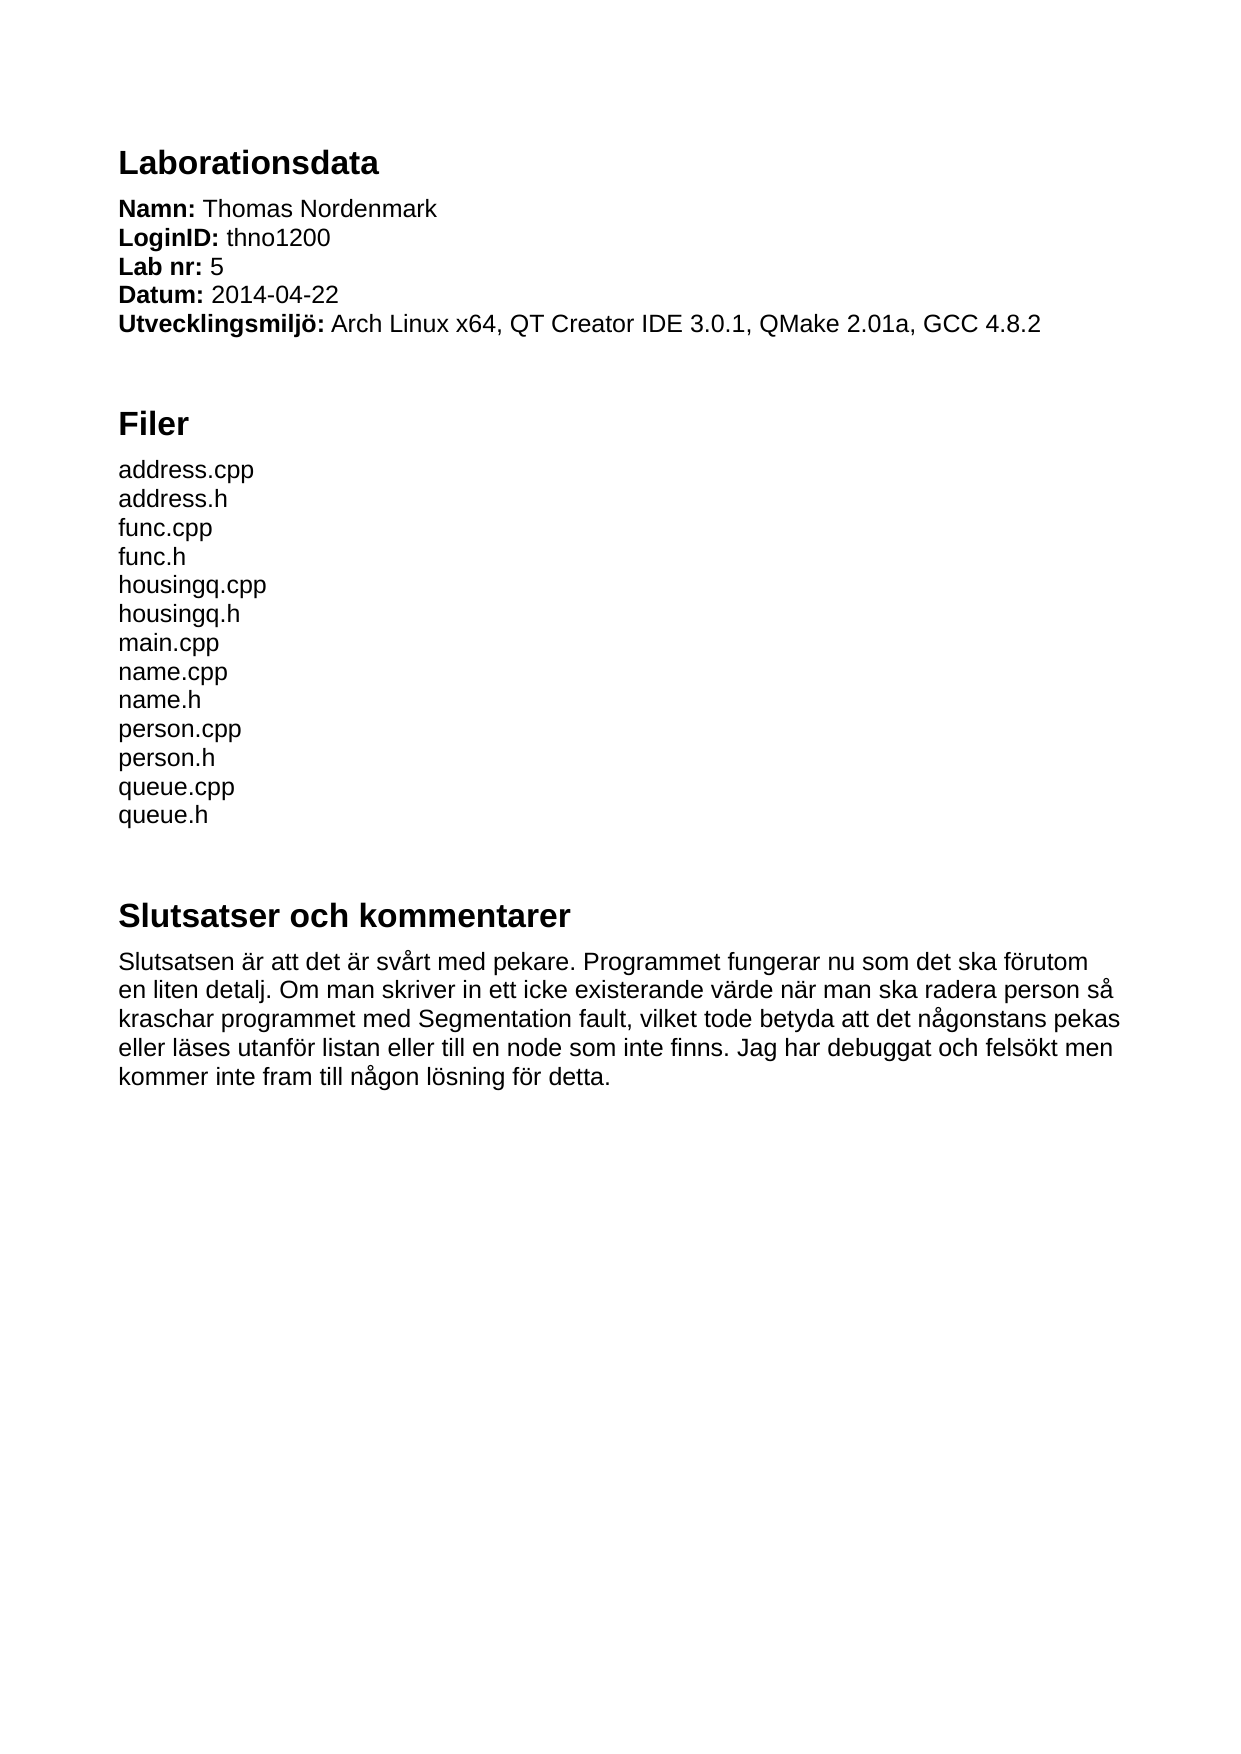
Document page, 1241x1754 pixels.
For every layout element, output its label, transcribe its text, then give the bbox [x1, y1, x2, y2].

subtitle Slutsatser och kommentarer [118, 895, 1122, 934]
subtitle Laborationsdata [118, 143, 1122, 182]
text Namn: Thomas Nordenmark LoginID: thno1200 Lab nr: 5 Datum: 2014-04-22 Utvecklingsmiljö: Arch Linux x64, QT Creator IDE 3.0.1, QMake 2.01a, GCC 4.8.2 [118, 194, 1122, 367]
text Slutsatsen är att det är svårt med pekare. Programmet fungerar nu som det ska förutom en liten detalj. Om man skriver in ett icke existerande värde när man ska radera person så kraschar programmet med Segmentation fault, vilket tode betyda att det någonstans pekas eller läses utanför listan eller till en node som inte finns. Jag har debuggat och felsökt men kommer inte fram till någon lösning för detta. [118, 947, 1122, 1090]
text address.cpp address.h func.cpp func.h housingq.cpp housingq.h main.cpp name.cpp name.h person.cpp person.h queue.cpp queue.h [118, 455, 1122, 829]
subtitle Filer [118, 404, 1122, 443]
